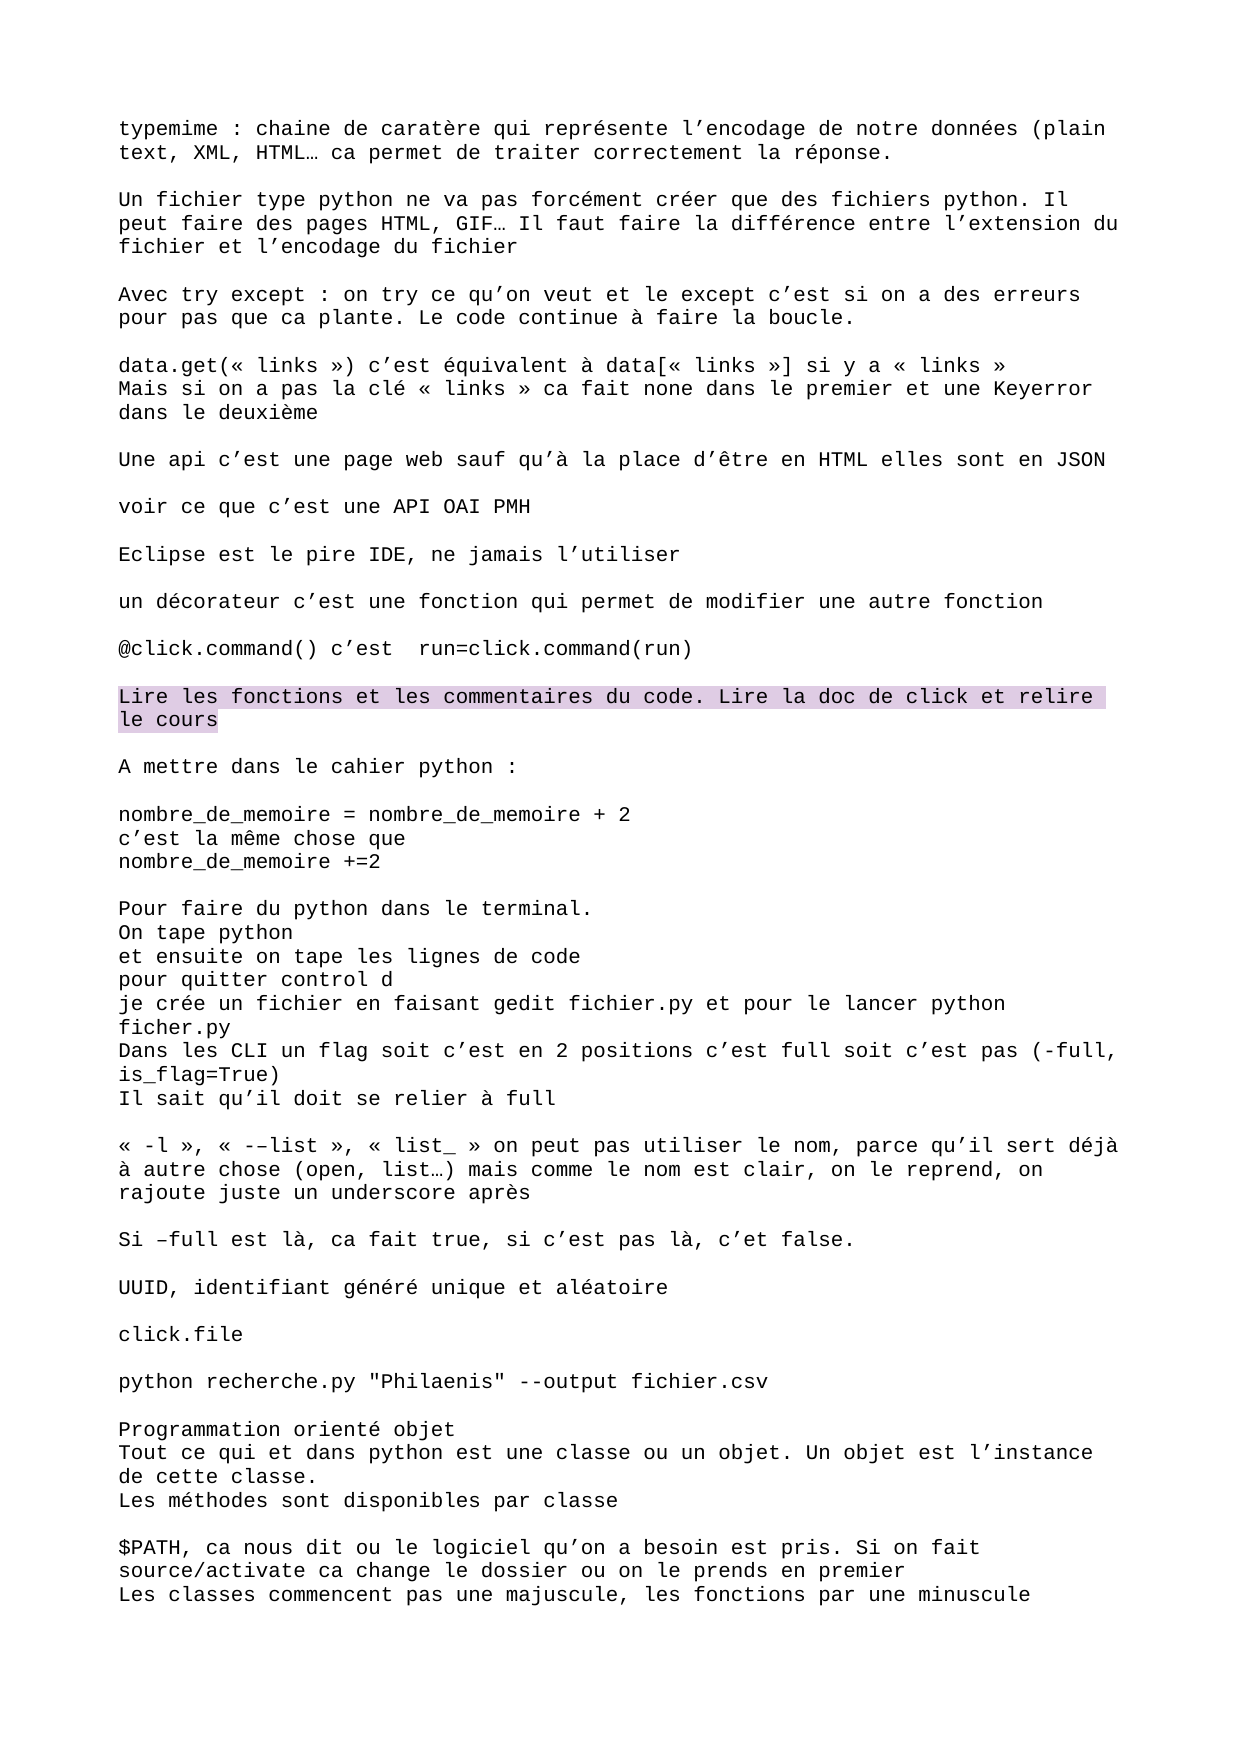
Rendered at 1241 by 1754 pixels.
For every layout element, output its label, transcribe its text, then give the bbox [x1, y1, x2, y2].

text voir ce que c’est une API OAI PMH [118, 496, 1122, 520]
text click.file [118, 1324, 1122, 1348]
text Avec try except : on try ce qu’on veut et le except c’est si on a des erreurs pour pas que ca plante. Le code continue à faire la boucle. [118, 284, 1122, 331]
text Programmation orienté objet [118, 1419, 1122, 1442]
text Un fichier type python ne va pas forcément créer que des fichiers python. Il peut faire des pages HTML, GIF… Il faut faire la différence entre l’extension du fichier et l’encodage du fichier [118, 189, 1122, 260]
text On tape python [118, 922, 1122, 946]
text data.get(« links ») c’est équivalent à data[« links »] si y a « links » [118, 354, 1122, 378]
text nombre_de_memoire = nombre_de_memoire + 2 [118, 804, 1122, 827]
text je crée un fichier en faisant gedit fichier.py et pour le lancer python ficher.py [118, 993, 1122, 1040]
text « -l », « -–list », « list_ » on peut pas utiliser le nom, parce qu’il sert déjà à autre chose (open, list…) mais comme le nom est clair, on le reprend, on rajoute juste un underscore après [118, 1135, 1122, 1206]
text Si –full est là, ca fait true, si c’est pas là, c’et false. [118, 1229, 1122, 1253]
text c’est la même chose que [118, 827, 1122, 851]
text Eclipse est le pire IDE, ne jamais l’utiliser [118, 544, 1122, 567]
text python recherche.py "Philaenis" --output fichier.csv [118, 1371, 1122, 1395]
text Une api c’est une page web sauf qu’à la place d’être en HTML elles sont en JSON [118, 449, 1122, 473]
text pour quitter control d [118, 969, 1122, 993]
text @click.command() c’est run=click.command(run) [118, 638, 1122, 662]
text Dans les CLI un flag soit c’est en 2 positions c’est full soit c’est pas (-full, is_flag=True) [118, 1040, 1122, 1088]
text Il sait qu’il doit se relier à full [118, 1088, 1122, 1111]
text et ensuite on tape les lignes de code [118, 946, 1122, 969]
text $PATH, ca nous dit ou le logiciel qu’on a besoin est pris. Si on fait source/activate ca change le dossier ou on le prends en premier [118, 1537, 1122, 1584]
text Pour faire du python dans le terminal. [118, 898, 1122, 922]
text Les méthodes sont disponibles par classe [118, 1489, 1122, 1513]
text typemime : chaine de caratère qui représente l’encodage de notre données (plain text, XML, HTML… ca permet de traiter correctement la réponse. [118, 118, 1122, 165]
text A mettre dans le cahier python : [118, 757, 1122, 780]
text Tout ce qui et dans python est une classe ou un objet. Un objet est l’instance de cette classe. [118, 1442, 1122, 1489]
text un décorateur c’est une fonction qui permet de modifier une autre fonction [118, 591, 1122, 615]
text Les classes commencent pas une majuscule, les fonctions par une minuscule [118, 1584, 1122, 1608]
text Lire les fonctions et les commentaires du code. Lire la doc de click et relire le cours [118, 686, 1122, 733]
text Mais si on a pas la clé « links » ca fait none dans le premier et une Keyerror dans le deuxième [118, 378, 1122, 426]
text UUID, identifiant généré unique et aléatoire [118, 1277, 1122, 1300]
text nombre_de_memoire +=2 [118, 851, 1122, 875]
